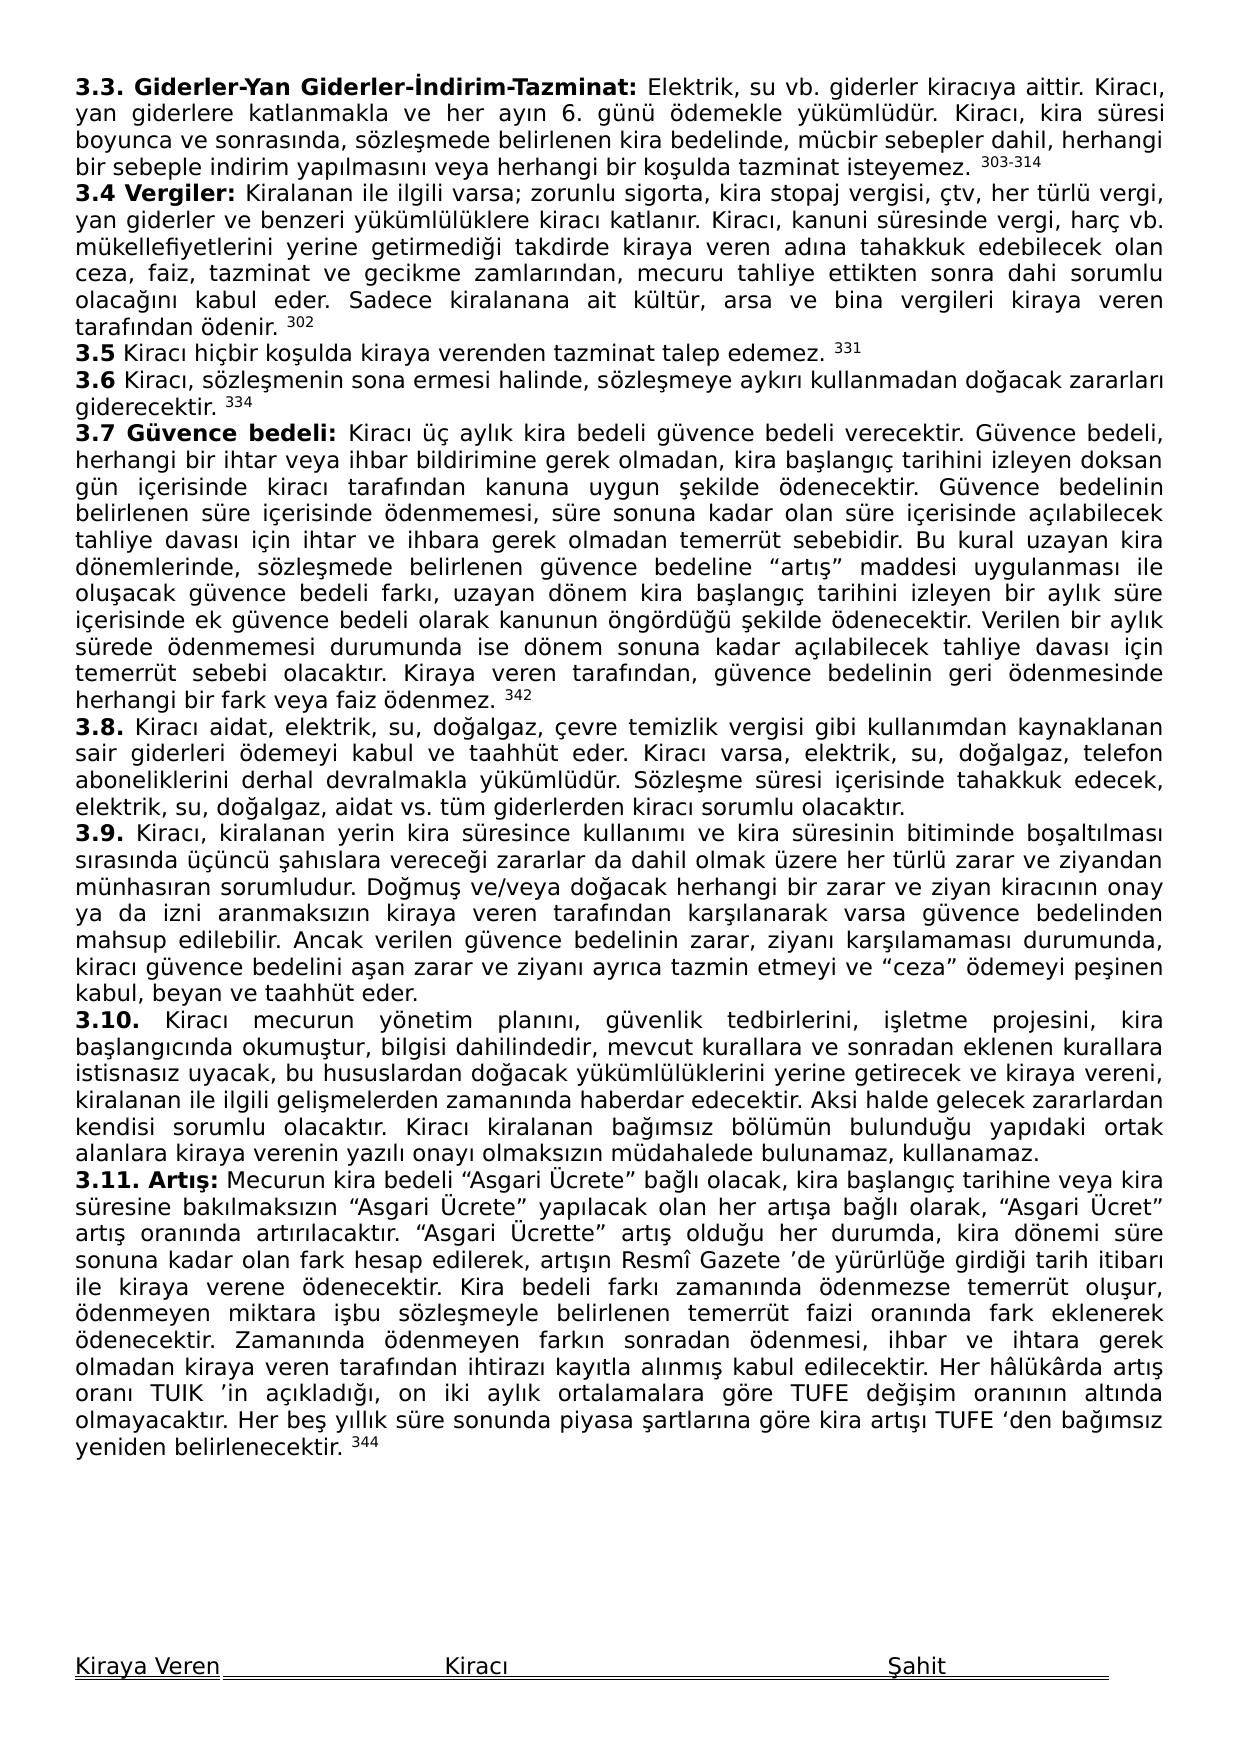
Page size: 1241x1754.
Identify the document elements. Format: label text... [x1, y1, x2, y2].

text 3.5 Kiracı hiçbir koşulda kiraya verenden tazminat talep edemez. 331 [75, 340, 1165, 367]
text 3.6 Kiracı, sözleşmenin sona ermesi halinde, sözleşmeye aykırı kullanmadan doğacak zararları giderecektir. 334 [75, 367, 1165, 420]
text 3.9. Kiracı, kiralanan yerin kira süresince kullanımı ve kira süresinin bitiminde boşaltılması sırasında üçüncü şahıslara vereceği zararlar da dahil olmak üzere her türlü zarar ve ziyandan münhasıran sorumludur. Doğmuş ve/veya doğacak herhangi bir zarar ve ziyan kiracının onay ya da izni aranmaksızın kiraya veren tarafından karşılanarak varsa güvence bedelinden mahsup edilebilir. Ancak verilen güvence bedelinin zarar, ziyanı karşılamaması durumunda, kiracı güvence bedelini aşan zarar ve ziyanı ayrıca tazmin etmeyi ve “ceza” ödemeyi peşinen kabul, beyan ve taahhüt eder. [75, 820, 1165, 1007]
text 3.11. Artış: Mecurun kira bedeli “Asgari Ücrete” bağlı olacak, kira başlangıç tarihine veya kira süresine bakılmaksızın “Asgari Ücrete” yapılacak olan her artışa bağlı olarak, “Asgari Ücret” artış oranında artırılacaktır. “Asgari Ücrette” artış olduğu her durumda, kira dönemi süre sonuna kadar olan fark hesap edilerek, artışın Resmî Gazete ’de yürürlüğe girdiği tarih itibarı ile kiraya verene ödenecektir. Kira bedeli farkı zamanında ödenmezse temerrüt oluşur, ödenmeyen miktara işbu sözleşmeyle belirlenen temerrüt faizi oranında fark eklenerek ödenecektir. Zamanında ödenmeyen farkın sonradan ödenmesi, ihbar ve ihtara gerek olmadan kiraya veren tarafından ihtirazı kayıtla alınmış kabul edilecektir. Her hâlükârda artış oranı TUIK ’in açıkladığı, on iki aylık ortalamalara göre TUFE değişim oranının altında olmayacaktır. Her beş yıllık süre sonunda piyasa şartlarına göre kira artışı TUFE ‘den bağımsız yeniden belirlenecektir. 344 [75, 1167, 1165, 1460]
text 3.4 Vergiler: Kiralanan ile ilgili varsa; zorunlu sigorta, kira stopaj vergisi, çtv, her türlü vergi, yan giderler ve benzeri yükümlülüklere kiracı katlanır. Kiracı, kanuni süresinde vergi, harç vb. mükellefiyetlerini yerine getirmediği takdirde kiraya veren adına tahakkuk edebilecek olan ceza, faiz, tazminat ve gecikme zamlarından, mecuru tahliye ettikten sonra dahi sorumlu olacağını kabul eder. Sadece kiralanana ait kültür, arsa ve bina vergileri kiraya veren tarafından ödenir. 302 [75, 180, 1165, 340]
text 3.10. Kiracı mecurun yönetim planını, güvenlik tedbirlerini, işletme projesini, kira başlangıcında okumuştur, bilgisi dahilindedir, mevcut kurallara ve sonradan eklenen kurallara istisnasız uyacak, bu hususlardan doğacak yükümlülüklerini yerine getirecek ve kiraya vereni, kiralanan ile ilgili gelişmelerden zamanında haberdar edecektir. Aksi halde gelecek zararlardan kendisi sorumlu olacaktır. Kiracı kiralanan bağımsız bölümün bulunduğu yapıdaki ortak alanlara kiraya verenin yazılı onayı olmaksızın müdahalede bulunamaz, kullanamaz. [75, 1007, 1165, 1167]
text 3.7 Güvence bedeli: Kiracı üç aylık kira bedeli güvence bedeli verecektir. Güvence bedeli, herhangi bir ihtar veya ihbar bildirimine gerek olmadan, kira başlangıç tarihini izleyen doksan gün içerisinde kiracı tarafından kanuna uygun şekilde ödenecektir. Güvence bedelinin belirlenen süre içerisinde ödenmemesi, süre sonuna kadar olan süre içerisinde açılabilecek tahliye davası için ihtar ve ihbara gerek olmadan temerrüt sebebidir. Bu kural uzayan kira dönemlerinde, sözleşmede belirlenen güvence bedeline “artış” maddesi uygulanması ile oluşacak güvence bedeli farkı, uzayan dönem kira başlangıç tarihini izleyen bir aylık süre içerisinde ek güvence bedeli olarak kanunun öngördüğü şekilde ödenecektir. Verilen bir aylık sürede ödenmemesi durumunda ise dönem sonuna kadar açılabilecek tahliye davası için temerrüt sebebi olacaktır. Kiraya veren tarafından, güvence bedelinin geri ödenmesinde herhangi bir fark veya faiz ödenmez. 342 [75, 420, 1165, 714]
text 3.3. Giderler-Yan Giderler-İndirim-Tazminat: Elektrik, su vb. giderler kiracıya aittir. Kiracı, yan giderlere katlanmakla ve her ayın 6. günü ödemekle yükümlüdür. Kiracı, kira süresi boyunca ve sonrasında, sözleşmede belirlenen kira bedelinde, mücbir sebepler dahil, herhangi bir sebeple indirim yapılmasını veya herhangi bir koşulda tazminat isteyemez. 303-314 [75, 74, 1165, 180]
text 3.8. Kiracı aidat, elektrik, su, doğalgaz, çevre temizlik vergisi gibi kullanımdan kaynaklanan sair giderleri ödemeyi kabul ve taahhüt eder. Kiracı varsa, elektrik, su, doğalgaz, telefon aboneliklerini derhal devralmakla yükümlüdür. Sözleşme süresi içerisinde tahakkuk edecek, elektrik, su, doğalgaz, aidat vs. tüm giderlerden kiracı sorumlu olacaktır. [75, 714, 1165, 820]
